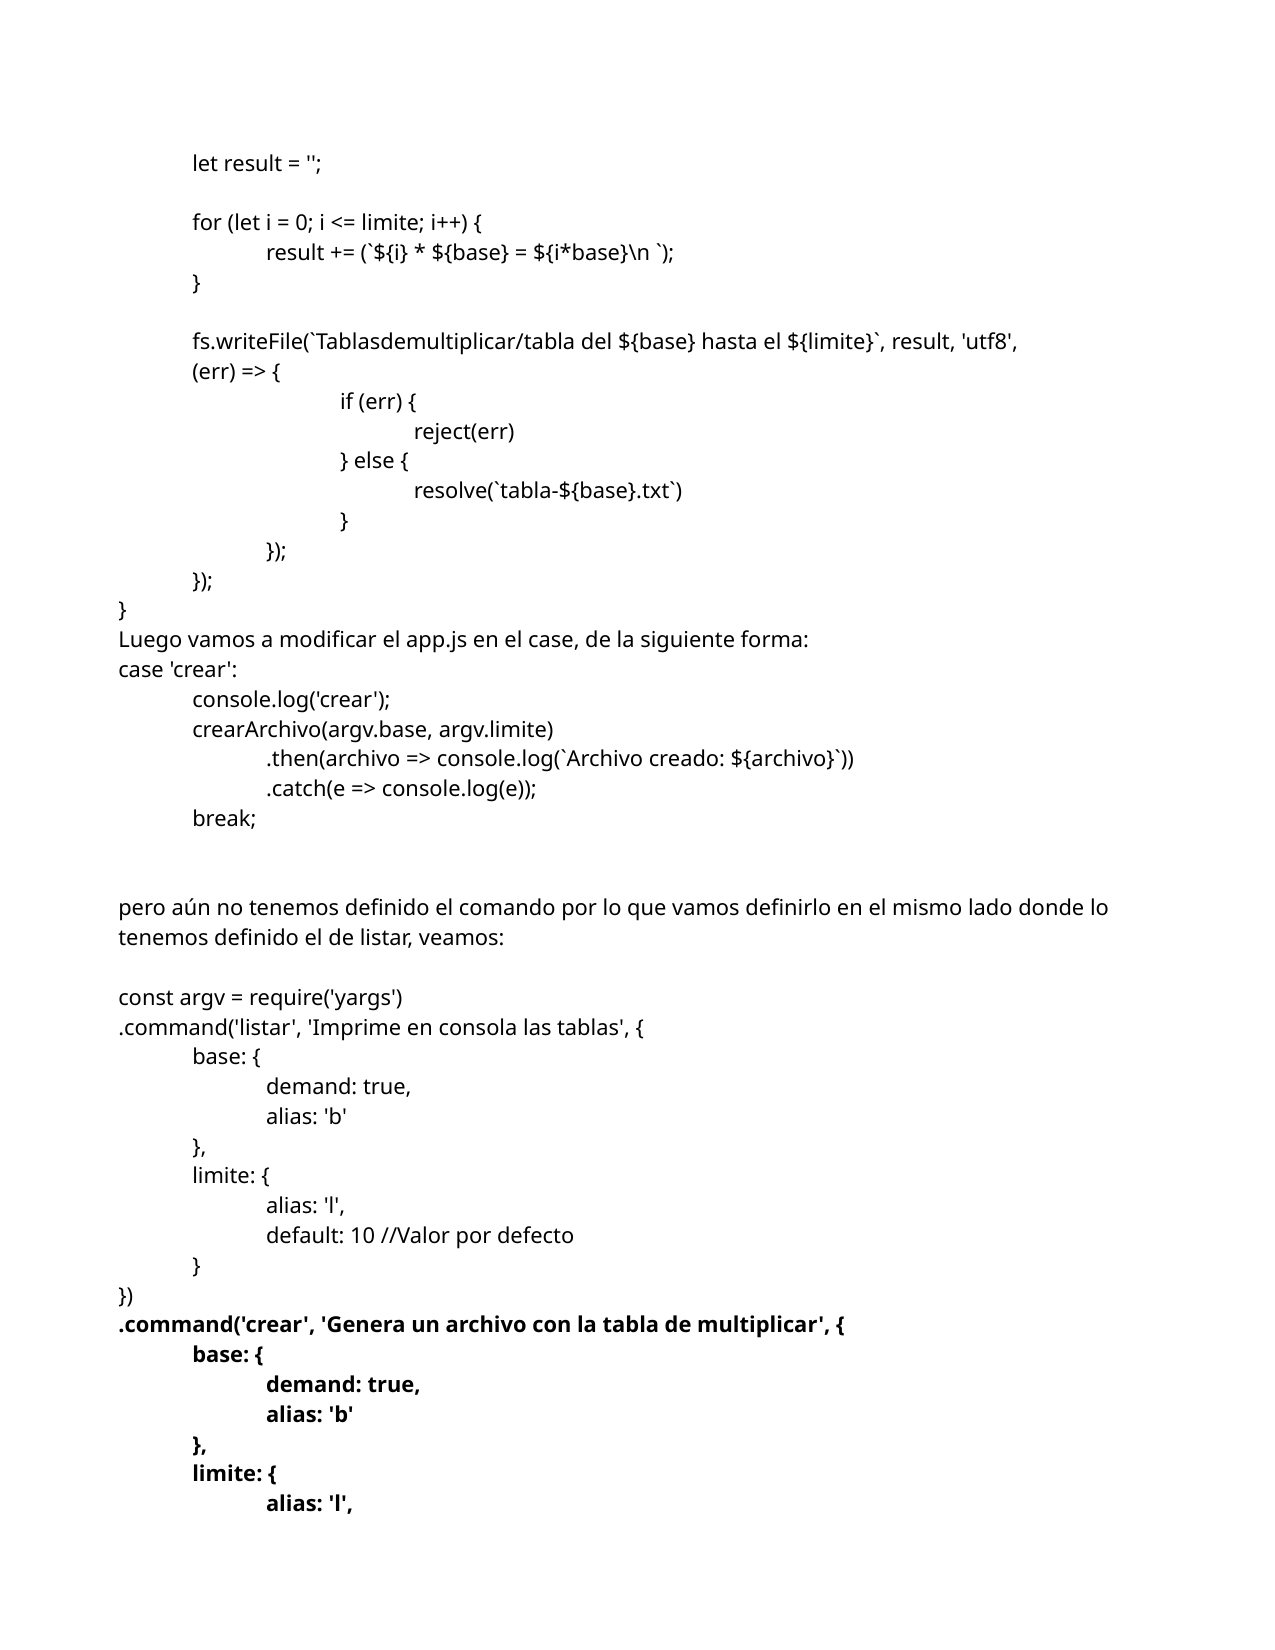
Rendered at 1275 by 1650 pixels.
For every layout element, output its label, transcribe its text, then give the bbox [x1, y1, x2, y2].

text if (err) { [118, 386, 1157, 416]
text Luego vamos a modificar el app.js en el case, de la siguiente forma: [118, 624, 1157, 654]
text }); [118, 565, 1157, 594]
text console.log('crear'); [118, 684, 1157, 714]
text default: 10 //Valor por defecto [118, 1220, 1157, 1250]
text limite: { [118, 1161, 1157, 1190]
text .command('crear', 'Genera un archivo con la tabla de multiplicar', { [118, 1309, 1157, 1339]
text alias: 'b' [118, 1101, 1157, 1131]
text demand: true, [118, 1369, 1157, 1399]
text .catch(e => console.log(e)); [118, 773, 1157, 803]
text base: { [118, 1041, 1157, 1071]
text }) [118, 1280, 1157, 1309]
text pero aún no tenemos definido el comando por lo que vamos definirlo en el mismo lado donde lo tenemos definido el de listar, veamos: [118, 892, 1157, 952]
text let result = ''; [118, 148, 1157, 178]
text demand: true, [118, 1071, 1157, 1101]
text const argv = require('yargs') [118, 982, 1157, 1012]
text } [118, 1250, 1157, 1280]
text .then(archivo => console.log(`Archivo creado: ${archivo}`)) [118, 743, 1157, 773]
text } [118, 505, 1157, 535]
text result += (`${i} * ${base} = ${i*base}\n `); [118, 237, 1157, 267]
text alias: 'l', [118, 1488, 1157, 1518]
text }, [118, 1429, 1157, 1458]
text break; [118, 803, 1157, 833]
text fs.writeFile(`Tablasdemultiplicar/tabla del ${base} hasta el ${limite}`, result, 'utf8', (err) => { [118, 326, 1157, 386]
text } [118, 594, 1157, 624]
text case 'crear': [118, 654, 1157, 684]
text base: { [118, 1339, 1157, 1369]
text alias: 'b' [118, 1399, 1157, 1429]
text }); [118, 535, 1157, 565]
text alias: 'l', [118, 1190, 1157, 1220]
text reject(err) [118, 416, 1157, 446]
text }, [118, 1131, 1157, 1161]
text for (let i = 0; i <= limite; i++) { [118, 207, 1157, 237]
text crearArchivo(argv.base, argv.limite) [118, 714, 1157, 743]
text resolve(`tabla-${base}.txt`) [118, 475, 1157, 505]
text limite: { [118, 1458, 1157, 1488]
text .command('listar', 'Imprime en consola las tablas', { [118, 1012, 1157, 1041]
text } else { [118, 446, 1157, 475]
text } [118, 267, 1157, 297]
